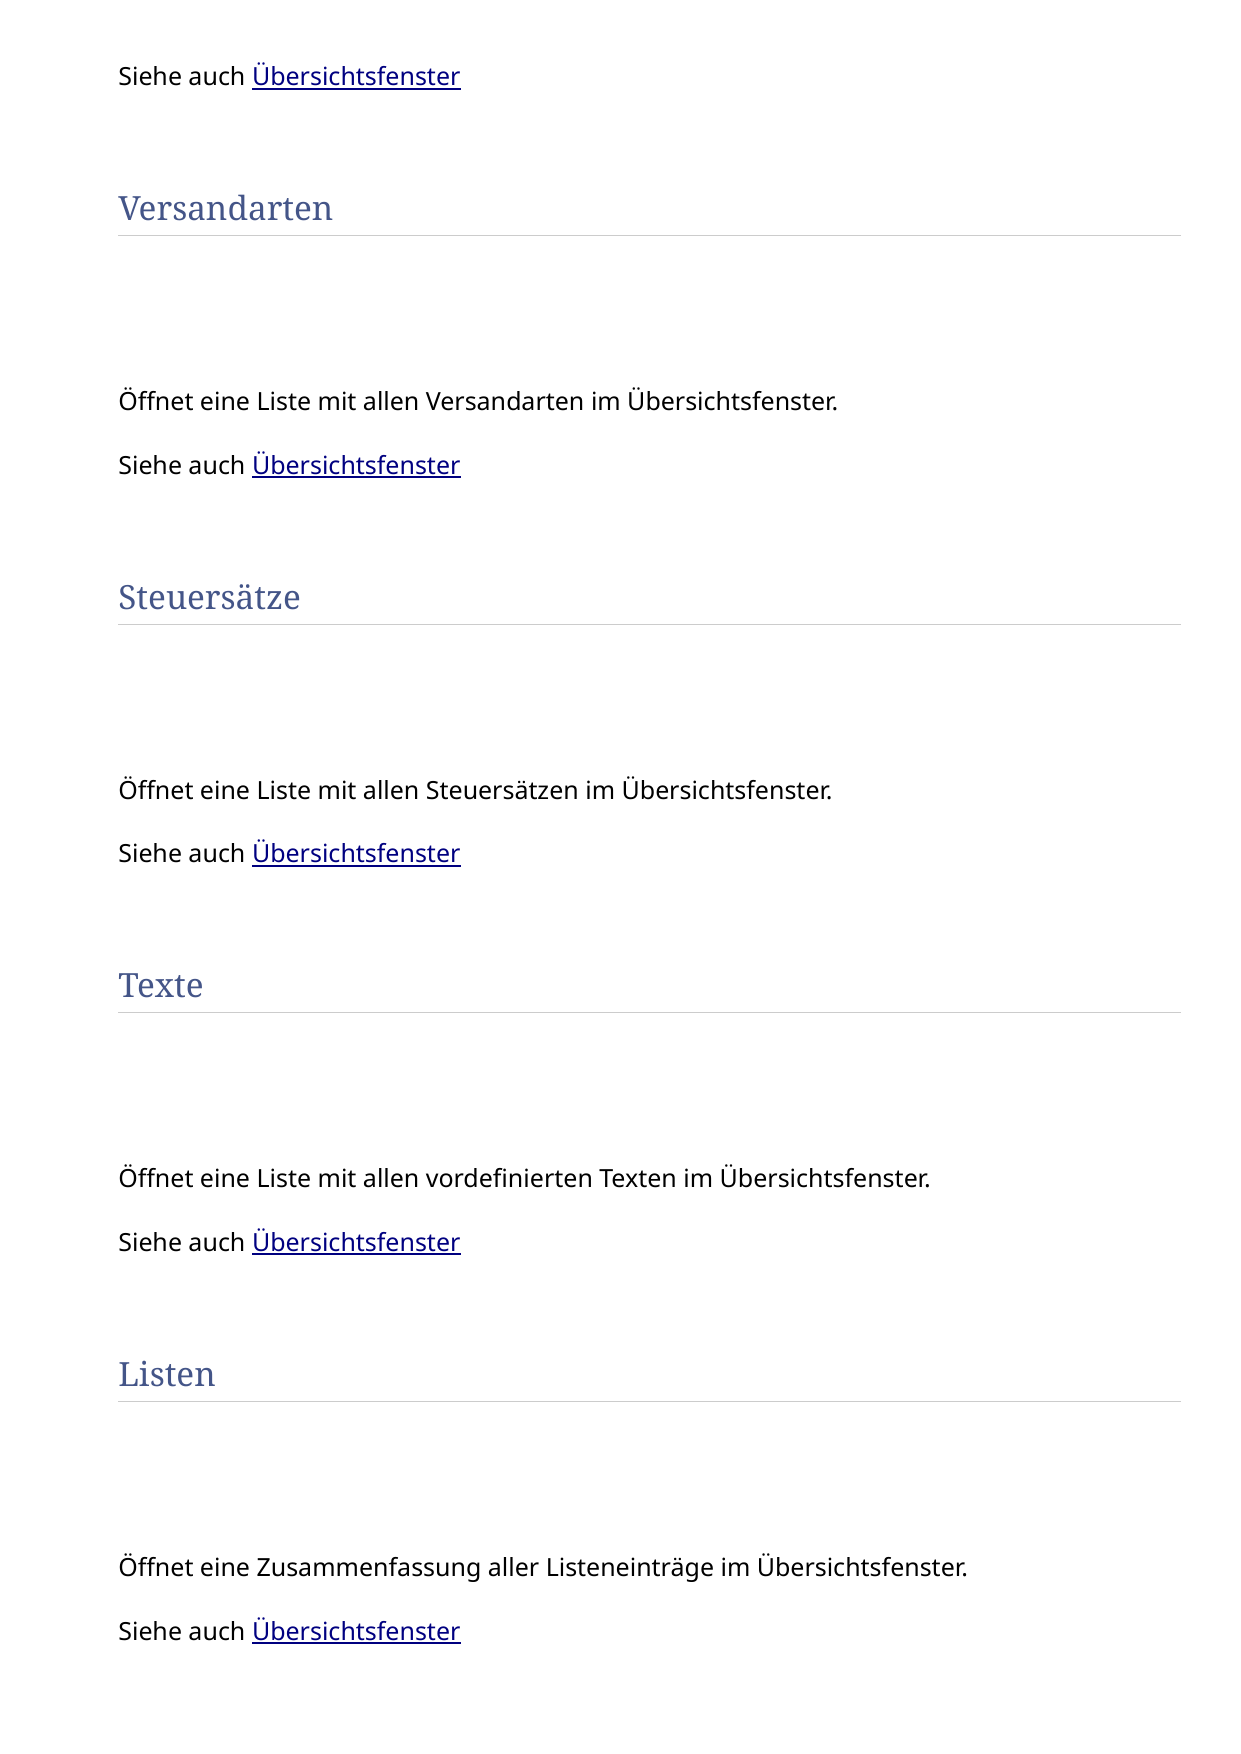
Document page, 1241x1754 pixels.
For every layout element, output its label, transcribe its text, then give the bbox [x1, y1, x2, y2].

text Öffnet eine Liste mit allen Steuersätzen im Übersichtsfenster. [118, 773, 1181, 807]
text Siehe auch Übersichtsfenster [118, 836, 1181, 870]
text Siehe auch Übersichtsfenster [118, 1613, 1181, 1647]
subtitle Listen [118, 1351, 1181, 1401]
subtitle Steuersätze [118, 574, 1181, 624]
text Öffnet eine Liste mit allen Versandarten im Übersichtsfenster. [118, 384, 1181, 418]
text Siehe auch Übersichtsfenster [118, 1225, 1181, 1259]
text Öffnet eine Zusammenfassung aller Listeneinträge im Übersichtsfenster. [118, 1550, 1181, 1584]
text Siehe auch Übersichtsfenster [118, 448, 1181, 482]
text Öffnet eine Liste mit allen vordefinierten Texten im Übersichtsfenster. [118, 1161, 1181, 1195]
subtitle Versandarten [118, 185, 1181, 235]
subtitle Texte [118, 962, 1181, 1012]
text Siehe auch Übersichtsfenster [118, 59, 1181, 93]
